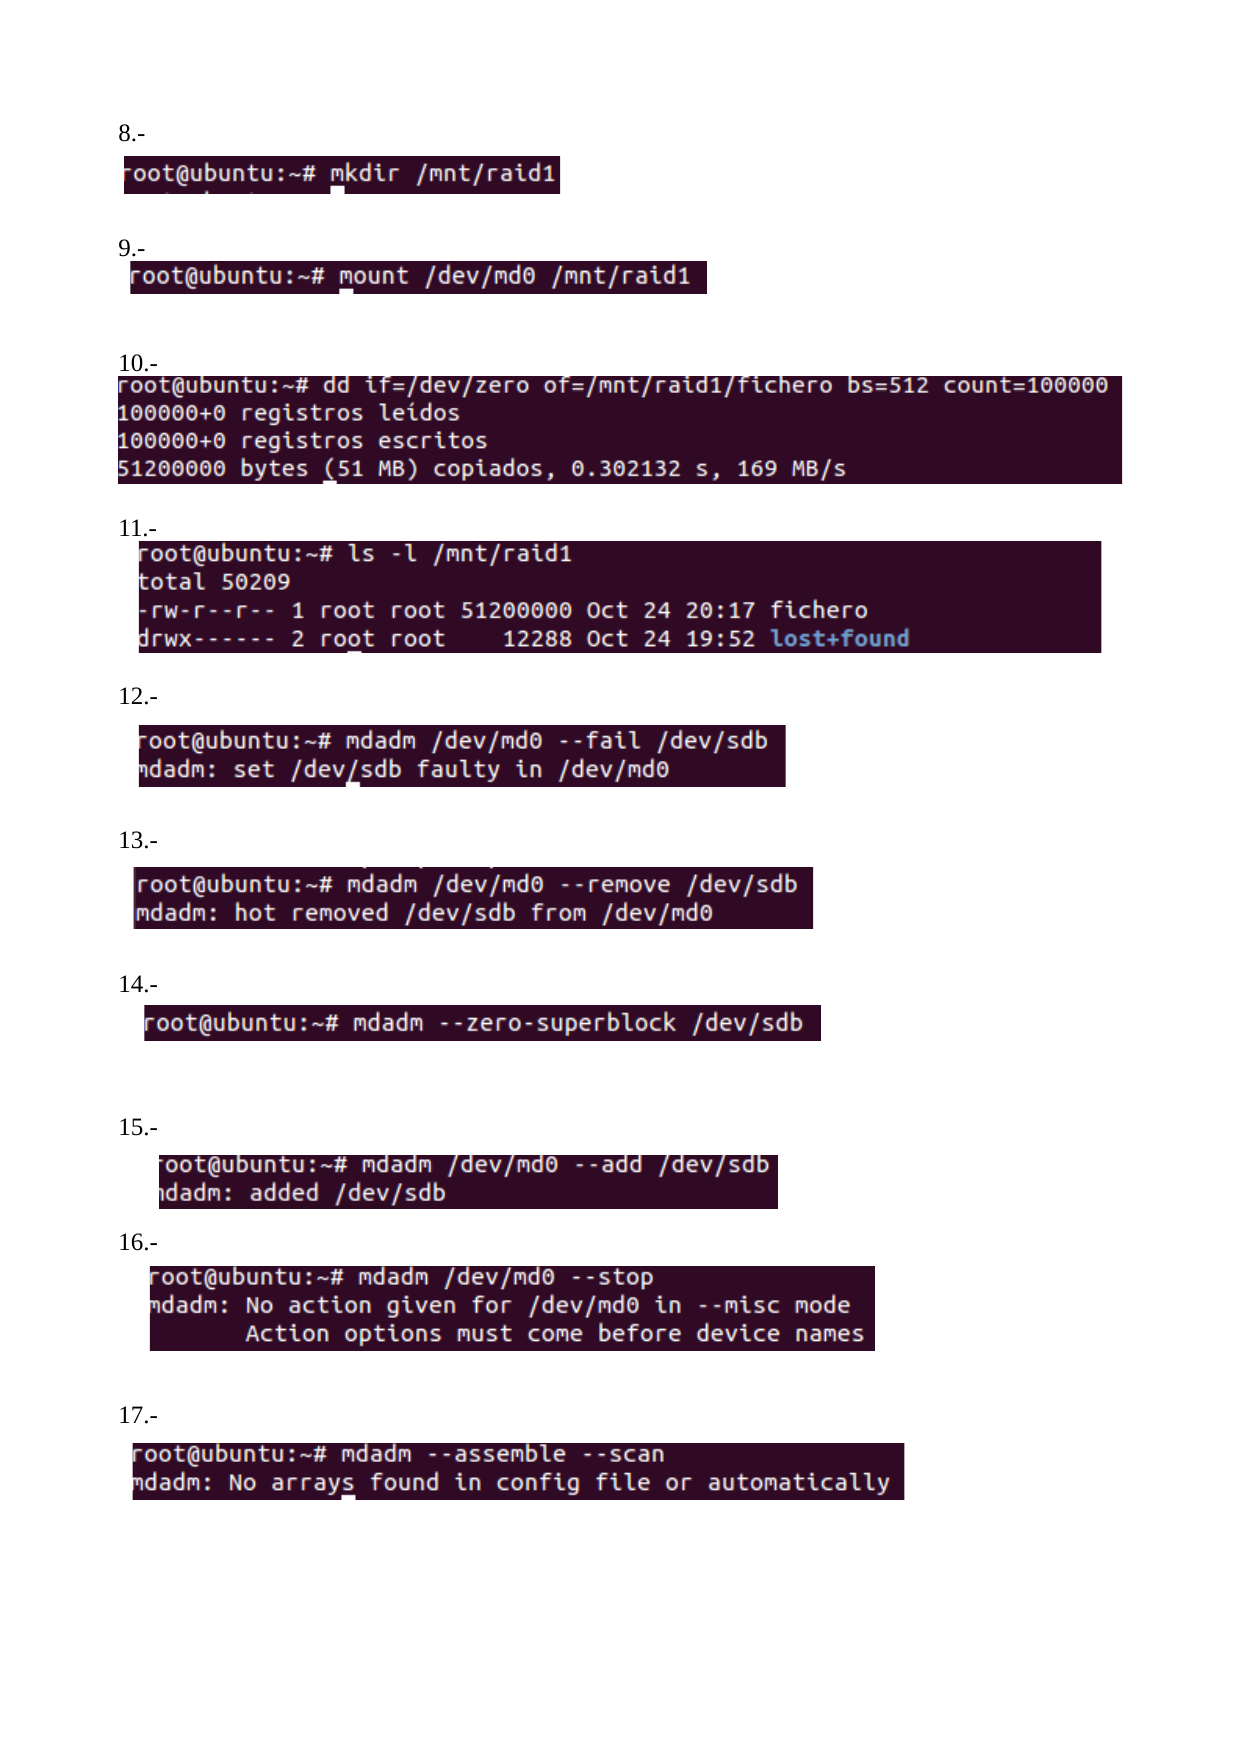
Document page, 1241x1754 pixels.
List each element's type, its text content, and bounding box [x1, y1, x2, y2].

text 10.- [118, 348, 1122, 376]
text 13.- [118, 825, 1122, 854]
picture [130, 261, 707, 294]
text 15.- [118, 1112, 1122, 1141]
text 12.- [118, 681, 1122, 710]
picture [159, 1155, 778, 1209]
text 11.- [118, 513, 1122, 541]
text 9.- [118, 233, 1122, 262]
picture [133, 867, 814, 929]
text 8.- [118, 118, 1122, 147]
picture [149, 1266, 875, 1351]
text 17.- [118, 1400, 1122, 1429]
picture [118, 376, 1123, 484]
picture [132, 1443, 905, 1500]
picture [138, 725, 786, 787]
text 14.- [118, 969, 1122, 997]
picture [124, 156, 561, 194]
text 16.- [118, 1227, 1122, 1256]
picture [138, 541, 1102, 653]
picture [144, 1005, 821, 1041]
